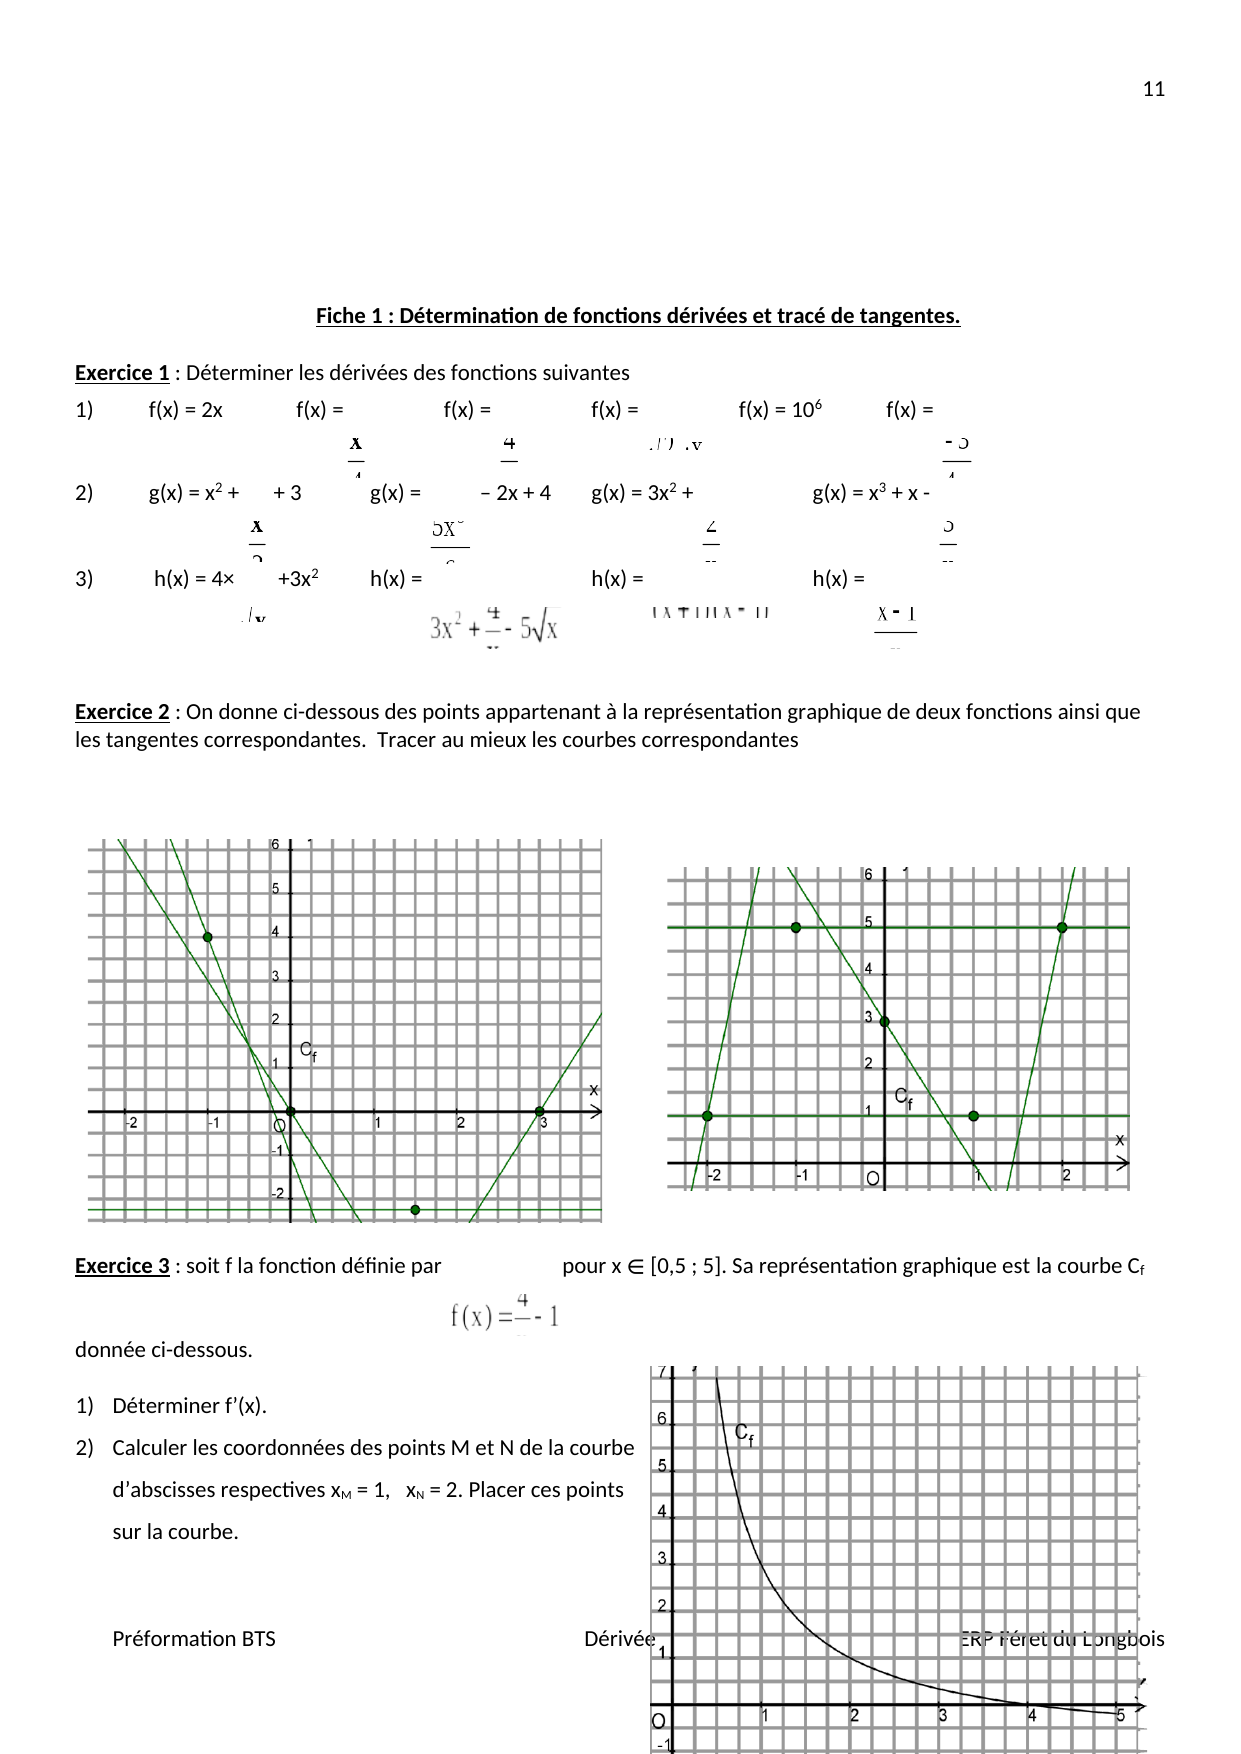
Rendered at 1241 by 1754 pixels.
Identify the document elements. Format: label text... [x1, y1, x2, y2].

table_header [127, 961, 143, 979]
table_header [542, 961, 558, 979]
table_header [335, 1114, 351, 1131]
table_header [562, 983, 579, 1000]
table_header [335, 1026, 351, 1044]
table_header [562, 1005, 579, 1022]
table_header [231, 1157, 247, 1175]
table_header [458, 1092, 475, 1110]
table_header [376, 1048, 392, 1066]
table_header [106, 1157, 123, 1175]
table_header [397, 852, 413, 869]
table_header [335, 874, 351, 892]
table_header [438, 1026, 455, 1044]
table_header [189, 1005, 206, 1022]
table_header [106, 1048, 123, 1066]
table_header [106, 1092, 123, 1110]
table_header [272, 895, 288, 913]
table_header [295, 1114, 309, 1131]
table_header [521, 1026, 537, 1044]
table_header [521, 1179, 537, 1197]
table_header [480, 939, 496, 957]
table_header [106, 939, 123, 957]
table_header [417, 1201, 434, 1208]
table_header [583, 1026, 592, 1039]
table_header [480, 1114, 496, 1131]
list [1139, 1433, 1165, 1546]
table_header [189, 874, 206, 892]
table_header [458, 918, 475, 935]
table_header [500, 1157, 509, 1172]
table_header [544, 1092, 558, 1110]
table_header [127, 983, 143, 1000]
table_header [356, 1211, 372, 1218]
table_header [260, 1070, 268, 1087]
table_header [376, 939, 392, 957]
table_header [438, 1135, 455, 1153]
table_header [231, 1005, 238, 1022]
table_header [168, 1114, 185, 1131]
table_header [293, 1026, 309, 1044]
table_header [127, 1048, 143, 1066]
table_header [480, 1048, 496, 1066]
table_header [106, 1114, 123, 1131]
table_header [272, 961, 288, 979]
table_header [542, 852, 558, 869]
table_header [562, 1092, 579, 1110]
table_header [521, 874, 537, 892]
table_header [148, 939, 164, 957]
table_header [521, 1070, 537, 1087]
table_header [106, 895, 123, 913]
table_header [500, 961, 517, 979]
table_header [583, 1114, 600, 1131]
table_header [542, 1135, 558, 1153]
table_header [313, 1005, 330, 1022]
table_header [251, 1157, 268, 1175]
table_header [155, 895, 164, 908]
table_header [272, 1026, 288, 1044]
table_header [417, 1135, 434, 1153]
table_header [500, 1048, 517, 1066]
table_header [272, 1201, 288, 1208]
table_header [355, 1114, 372, 1131]
table_header [127, 1026, 143, 1044]
table_header [500, 1114, 517, 1131]
table_header [521, 852, 537, 869]
table_header [355, 874, 372, 892]
table_header [500, 1005, 517, 1022]
table_header [438, 939, 455, 957]
table_header [500, 1211, 517, 1218]
table_header [335, 939, 351, 957]
table_header [335, 1048, 351, 1066]
table_header [335, 961, 351, 979]
table_header [500, 983, 517, 1000]
table_header [562, 1157, 579, 1175]
table_header [313, 1201, 330, 1208]
table_header [397, 1005, 413, 1022]
table_header [562, 874, 579, 892]
list [1139, 1392, 1165, 1419]
table_header [106, 852, 123, 869]
table_header [127, 1070, 143, 1087]
table_header [293, 939, 309, 957]
table_header [127, 1179, 143, 1197]
table_header [355, 852, 372, 869]
table_header [583, 1005, 600, 1022]
table_header [562, 1211, 579, 1218]
table_header [272, 874, 288, 892]
table_header [189, 918, 204, 935]
table_header [417, 1026, 434, 1044]
table_header [293, 1157, 309, 1175]
table_header [335, 983, 351, 1000]
table_header [168, 1157, 185, 1175]
table_header [106, 1005, 123, 1022]
table_header [397, 1070, 413, 1087]
table_header [251, 939, 268, 957]
table_header [583, 852, 600, 869]
table_header [458, 1179, 475, 1197]
table_header [521, 1114, 535, 1131]
table_header [397, 1135, 413, 1153]
table_header [251, 961, 268, 979]
table_header [458, 939, 475, 957]
table_header [168, 1135, 185, 1153]
table_header [583, 1201, 600, 1208]
table_header [168, 1005, 185, 1022]
table_header [210, 1005, 226, 1022]
table_header [355, 1070, 372, 1087]
table_header [251, 895, 268, 913]
table_header [148, 1135, 164, 1153]
table_header [521, 1135, 537, 1153]
table_header [583, 1135, 600, 1153]
table_header [458, 1048, 475, 1066]
table_header [376, 1005, 392, 1022]
table_header [148, 983, 164, 1000]
table_header [624, 819, 1174, 1222]
list Calculer les coordonnées des points M et N de la courbe d’abscisses respectives xM = 1, xN = 2. Placer ces points sur la courbe. [75, 1433, 650, 1546]
table_header [293, 874, 309, 892]
table_header [521, 1201, 537, 1208]
table_header [210, 1179, 226, 1197]
table_header [231, 1201, 247, 1208]
table_header [272, 1135, 288, 1153]
table_header [480, 961, 496, 979]
table_header [376, 1135, 392, 1153]
table_header [189, 1092, 206, 1110]
table_header [335, 1070, 351, 1087]
table_header [438, 1211, 455, 1218]
table_header [210, 852, 226, 869]
table_header [106, 1026, 123, 1044]
table_header [148, 1114, 164, 1131]
table_header [542, 1092, 550, 1104]
table_header [480, 1026, 496, 1044]
table_header [458, 1157, 475, 1175]
table_header [168, 1179, 185, 1197]
table_header [355, 895, 372, 913]
text Exercice 2 : On donne ci-dessous des points appartenant à la représentation graphique de deux fonctions ainsi que les tangentes correspondantes. Tracer au mieux les courbes correspondantes [75, 697, 1165, 753]
table_header [127, 895, 143, 913]
table_header [397, 1179, 413, 1197]
table_header [231, 918, 247, 935]
table_header [272, 918, 288, 935]
table_header [417, 1070, 434, 1087]
table_header [500, 939, 517, 957]
table_header [562, 939, 579, 957]
table_header [417, 1048, 434, 1066]
table_header [128, 852, 143, 869]
table_header [231, 895, 247, 913]
table_header [210, 961, 222, 979]
table_header [168, 1070, 185, 1087]
table_header [521, 1157, 537, 1175]
table_header [480, 1070, 496, 1087]
table_header [458, 895, 475, 913]
table_header [293, 1201, 309, 1208]
table_header [458, 983, 475, 1000]
table_header [376, 895, 392, 913]
table_header [272, 1005, 288, 1022]
table_header [127, 1201, 143, 1208]
table_header [571, 1053, 579, 1066]
table_header [280, 1092, 288, 1104]
table_header [293, 1119, 301, 1131]
table_header [210, 895, 226, 913]
table_header [438, 1005, 455, 1022]
table_header [355, 1048, 372, 1066]
table_header [148, 1201, 164, 1208]
table_header [500, 874, 517, 892]
table_header [562, 1070, 579, 1087]
table_header [542, 1179, 558, 1197]
table_header [272, 1070, 288, 1087]
table_header [521, 1048, 537, 1066]
table_header [458, 1135, 475, 1153]
table_header [542, 1114, 558, 1131]
table_header [168, 939, 185, 957]
table_header [335, 1135, 351, 1153]
table_header [458, 1114, 475, 1131]
table_header [562, 1048, 578, 1066]
table_header [148, 1070, 164, 1087]
table_header [355, 939, 372, 957]
table_header [500, 1092, 517, 1110]
table_header [480, 895, 496, 913]
table_header [231, 1135, 247, 1153]
table_header [127, 1211, 143, 1218]
table_header [458, 1005, 475, 1022]
table_header [542, 939, 558, 957]
table_header [480, 983, 496, 1000]
table_header [231, 1211, 247, 1218]
table_header [376, 983, 392, 1000]
table_header [313, 1048, 330, 1066]
table_header [106, 874, 123, 892]
table_header [355, 1179, 372, 1197]
table_header [168, 1211, 185, 1218]
table_header [106, 983, 123, 1000]
table_header [127, 874, 143, 892]
text Fiche 1 : Détermination de fonctions dérivées et tracé de tangentes. [112, 301, 1165, 329]
table_header [293, 895, 309, 913]
table_header [168, 961, 185, 979]
table_header [293, 961, 309, 979]
table_header [562, 961, 579, 979]
table_header [542, 1048, 558, 1066]
table_header [313, 939, 330, 957]
table_header [302, 1048, 309, 1054]
table_header [583, 1092, 600, 1110]
table_header [376, 1026, 392, 1044]
table_header [194, 895, 206, 913]
table_header [148, 1092, 164, 1110]
table_header [335, 852, 351, 869]
table_header [542, 1211, 558, 1218]
table_header [488, 1184, 496, 1197]
table_header [458, 1201, 475, 1208]
table_header [502, 1157, 517, 1175]
table_header [251, 983, 268, 1000]
table_header [521, 961, 537, 979]
table_header [293, 1135, 309, 1153]
table_header [198, 961, 206, 974]
table_header [417, 939, 434, 957]
table_header [562, 1135, 579, 1153]
table_header [168, 874, 185, 892]
table_header [500, 1179, 517, 1197]
table_header [397, 874, 413, 892]
table_header [148, 1179, 164, 1197]
table_header [480, 1179, 495, 1197]
text 2) g(x) = x2 + + 3 g(x) = – 2x + 4 g(x) = 3x2 + g(x) = x3 + x - [75, 478, 1165, 564]
table_header [336, 1179, 351, 1197]
table_header [189, 852, 206, 869]
table_header [127, 1114, 143, 1131]
table_header [521, 939, 537, 957]
table_header [500, 1201, 517, 1208]
table_header [355, 1026, 372, 1044]
table_header [438, 1179, 455, 1197]
table_header [148, 874, 164, 892]
table_header [168, 1048, 185, 1066]
table_header [521, 1092, 537, 1110]
list Déterminer f’(x). [75, 1392, 650, 1419]
table_header [376, 961, 392, 979]
table_header [210, 1114, 226, 1131]
table_header [397, 1157, 413, 1175]
table_header [480, 1211, 496, 1218]
table_header [210, 1048, 226, 1066]
table_header [521, 1005, 537, 1022]
table_header [148, 895, 162, 913]
table_header [168, 1026, 185, 1044]
table_header [251, 1026, 268, 1044]
table_header [127, 1092, 143, 1110]
table_header [376, 1179, 392, 1197]
table_header [251, 1070, 263, 1087]
table_header [562, 1201, 579, 1208]
table_header [562, 918, 579, 935]
table_header [127, 939, 143, 957]
table_header [231, 939, 247, 957]
table_header [210, 874, 226, 892]
table_header [583, 1157, 600, 1175]
table_header [211, 983, 226, 1000]
table_header [189, 895, 197, 913]
table_header [313, 1135, 330, 1153]
table_header [272, 939, 288, 957]
table_header [438, 1092, 455, 1110]
table_header [376, 1114, 392, 1131]
table_header [530, 1119, 537, 1131]
table_header [189, 1201, 206, 1208]
table_header [148, 1048, 164, 1066]
table_header [355, 918, 372, 935]
table_header [272, 1211, 288, 1218]
table_header [313, 1026, 330, 1044]
table_header [562, 895, 579, 913]
table_header [210, 1026, 226, 1044]
table_header [335, 895, 351, 913]
table_header [335, 1201, 350, 1208]
table_header [210, 1157, 226, 1175]
table_header [293, 852, 309, 869]
table_header [417, 1092, 434, 1110]
table_header [189, 1070, 206, 1087]
table_header [355, 1092, 372, 1110]
table_header [480, 1005, 496, 1022]
table_header [189, 1135, 206, 1153]
table_header [355, 1157, 372, 1175]
table_header [293, 918, 309, 935]
table_header [583, 895, 600, 913]
table_header [202, 918, 206, 928]
table_header [251, 1005, 268, 1022]
table_header [235, 1005, 247, 1022]
table_header [583, 1070, 600, 1087]
table_header [438, 1157, 455, 1175]
table_header [417, 852, 434, 869]
table_header [397, 1114, 413, 1131]
table_header [106, 1070, 123, 1087]
table_header [438, 1114, 455, 1131]
table_header [148, 1211, 164, 1218]
table_header [438, 1048, 455, 1066]
table_header [251, 1135, 268, 1153]
table_header [313, 1114, 330, 1131]
table_header [583, 874, 600, 892]
table_header [272, 1048, 288, 1066]
table_header [438, 983, 455, 1000]
table_header [480, 1157, 496, 1175]
table_header [500, 1070, 517, 1087]
table_header [480, 918, 496, 935]
table_header [313, 961, 330, 979]
table_header [127, 918, 143, 935]
table_header [189, 1048, 206, 1066]
table_header [355, 1005, 372, 1022]
table_header [302, 1179, 309, 1197]
table_header [438, 895, 455, 913]
table_header [313, 852, 330, 869]
table_header [583, 939, 600, 957]
table_header [417, 1157, 434, 1175]
table_header [584, 1026, 600, 1044]
table_header [397, 1201, 413, 1208]
table_header [397, 961, 413, 979]
table_header [189, 939, 206, 957]
table_header [272, 1179, 288, 1197]
table_header [397, 1092, 413, 1110]
table_header [438, 1070, 455, 1087]
table_header [106, 1179, 123, 1197]
table_header [376, 1157, 392, 1175]
table_header [189, 1157, 206, 1175]
table_header [376, 1092, 392, 1110]
table_header [376, 1201, 392, 1208]
table_header [251, 1092, 268, 1110]
text 1) f(x) = 2x f(x) = f(x) = f(x) = f(x) = 106 f(x) = [75, 395, 1165, 478]
table_header [542, 1157, 558, 1175]
table_header [417, 1211, 434, 1218]
table_header [231, 852, 247, 869]
table_header [542, 1070, 558, 1087]
table_header [458, 1026, 475, 1044]
table_header [397, 1048, 413, 1066]
table_header [521, 983, 537, 1000]
table_header [521, 895, 537, 913]
table_header [293, 983, 309, 1000]
table_header [355, 983, 372, 1000]
table_header [168, 1092, 185, 1110]
table_header [168, 983, 185, 1000]
table_header [231, 1026, 246, 1044]
table_header [293, 1211, 309, 1218]
table_header [376, 1211, 392, 1218]
table_header [583, 1211, 600, 1218]
table_header [376, 874, 392, 892]
table_header [562, 852, 579, 869]
table_header [542, 1005, 558, 1022]
table_header [335, 1211, 351, 1218]
table_header [521, 918, 537, 935]
table_header [210, 1211, 226, 1218]
table_header [458, 961, 475, 979]
table_header [170, 918, 185, 935]
table_header [397, 918, 413, 935]
table_header [231, 983, 247, 1000]
table_header [313, 874, 330, 892]
table_header [542, 1026, 558, 1044]
table_header [335, 918, 351, 935]
table_header [458, 1070, 475, 1087]
table_header [500, 852, 517, 869]
table_header [106, 918, 123, 935]
table_header [542, 1201, 558, 1208]
table_header [480, 852, 496, 869]
table_header [480, 874, 496, 892]
table_header [417, 1179, 434, 1197]
table_header [106, 1201, 123, 1208]
table_header [168, 852, 180, 869]
table_header [397, 939, 413, 957]
table_header [500, 1026, 517, 1044]
table_header [211, 939, 226, 957]
table_header [168, 895, 185, 913]
text 3) h(x) = 4× +3x2 h(x) = h(x) = h(x) = [75, 564, 1165, 648]
text Exercice 1 : Déterminer les dérivées des fonctions suivantes [75, 358, 1165, 387]
table_header [417, 1005, 434, 1022]
table_header [148, 918, 164, 935]
table_header [272, 1157, 288, 1175]
table_header [210, 1135, 226, 1153]
table_header [397, 1211, 413, 1218]
table_header [127, 1005, 143, 1022]
table_header [66, 819, 623, 1222]
table_header [542, 918, 558, 935]
table_header [293, 1070, 309, 1087]
table_header [231, 961, 247, 979]
table_header [293, 1048, 309, 1066]
table_header [189, 1179, 206, 1197]
table_header [417, 895, 434, 913]
table_header [355, 1135, 372, 1153]
table_header [438, 1201, 455, 1208]
table_header [480, 1135, 496, 1153]
table_header [542, 895, 558, 913]
table_header [210, 1092, 226, 1110]
table_header [397, 895, 413, 913]
table_header [106, 1211, 123, 1218]
table_header [293, 1092, 309, 1110]
table_header [583, 961, 600, 979]
table_header [480, 1201, 496, 1208]
table_header [438, 874, 455, 892]
table_header [562, 1179, 579, 1197]
table_header [272, 983, 288, 1000]
table_header [355, 961, 372, 979]
table_header [521, 1211, 537, 1218]
table_header [313, 1211, 330, 1218]
table_header [251, 1114, 268, 1131]
table_header [127, 857, 135, 869]
table_header [189, 1211, 206, 1218]
table_header [210, 988, 218, 1000]
table_header [210, 918, 226, 935]
table_header [231, 1092, 247, 1110]
table_header [210, 1201, 226, 1208]
table_header [376, 918, 392, 935]
table_header [251, 1201, 268, 1208]
table_header [251, 918, 268, 935]
table_header [458, 1211, 475, 1218]
table_header [189, 961, 205, 979]
table_header [251, 852, 268, 869]
table_header [355, 1201, 372, 1208]
table_header [335, 1092, 351, 1110]
table_header [335, 1157, 351, 1175]
table_header [438, 852, 455, 869]
table_header [272, 852, 288, 869]
table_header [322, 1157, 330, 1170]
table_header [127, 1157, 143, 1175]
table_header [376, 1070, 392, 1087]
table_header [251, 1179, 268, 1197]
table_header [148, 1005, 164, 1022]
table_header [177, 852, 185, 869]
table_header [417, 874, 434, 892]
table_header [168, 1201, 185, 1208]
table_header [335, 1005, 351, 1022]
table_header [313, 1092, 330, 1110]
table_header [251, 874, 268, 892]
table_header [417, 983, 434, 1000]
table_header [583, 1048, 600, 1066]
table_header [583, 918, 600, 935]
table_header [417, 1114, 434, 1131]
table_header [583, 1179, 600, 1197]
table_header [276, 1114, 288, 1131]
table_header [500, 918, 517, 935]
table_header [272, 1092, 286, 1110]
table_header [542, 874, 558, 892]
table_header [335, 1185, 343, 1197]
table_header [189, 1026, 206, 1044]
table_header [542, 983, 558, 1000]
table_header [231, 1179, 247, 1197]
table_header [500, 895, 517, 913]
table_header [168, 921, 177, 935]
table_header [417, 918, 434, 935]
table_header [458, 874, 475, 892]
table_header [313, 918, 330, 935]
table_header [583, 983, 600, 1000]
table_header [458, 852, 475, 869]
table_header [106, 961, 123, 979]
table_header [313, 1070, 330, 1087]
table_header [148, 1157, 164, 1175]
table_header [148, 1026, 164, 1044]
table_header [251, 1211, 268, 1218]
table_header [252, 1048, 268, 1066]
table_header [313, 895, 330, 913]
table_header [376, 852, 392, 869]
table_header [189, 1114, 206, 1131]
table_header [397, 1026, 413, 1044]
table_header [293, 1005, 309, 1022]
table_header [417, 961, 434, 979]
table_header [500, 1135, 517, 1153]
text Exercice 3 : soit f la fonction définie par pour x ∈ [0,5 ; 5]. Sa représentation graphique est la courbe Cf donnée ci-dessous. [75, 1251, 1165, 1363]
table_header [313, 983, 330, 1000]
table_header [480, 1092, 496, 1110]
table_header [231, 1048, 247, 1066]
table_header [231, 1114, 247, 1131]
table_header [562, 1026, 579, 1044]
table_header [313, 1179, 330, 1197]
table_header [231, 1070, 247, 1087]
table_header [397, 983, 413, 1000]
table_header [127, 1135, 143, 1153]
table_header [219, 961, 226, 979]
table_header [148, 961, 164, 979]
table_header [106, 1135, 123, 1153]
table_header [438, 918, 455, 935]
table_header [189, 983, 206, 1000]
table_header [293, 1179, 305, 1197]
table_header [231, 874, 247, 892]
table_header [313, 1157, 329, 1175]
table_header [438, 961, 455, 979]
table_header [210, 1070, 226, 1087]
table_header [148, 852, 164, 869]
table_header [562, 1114, 579, 1131]
